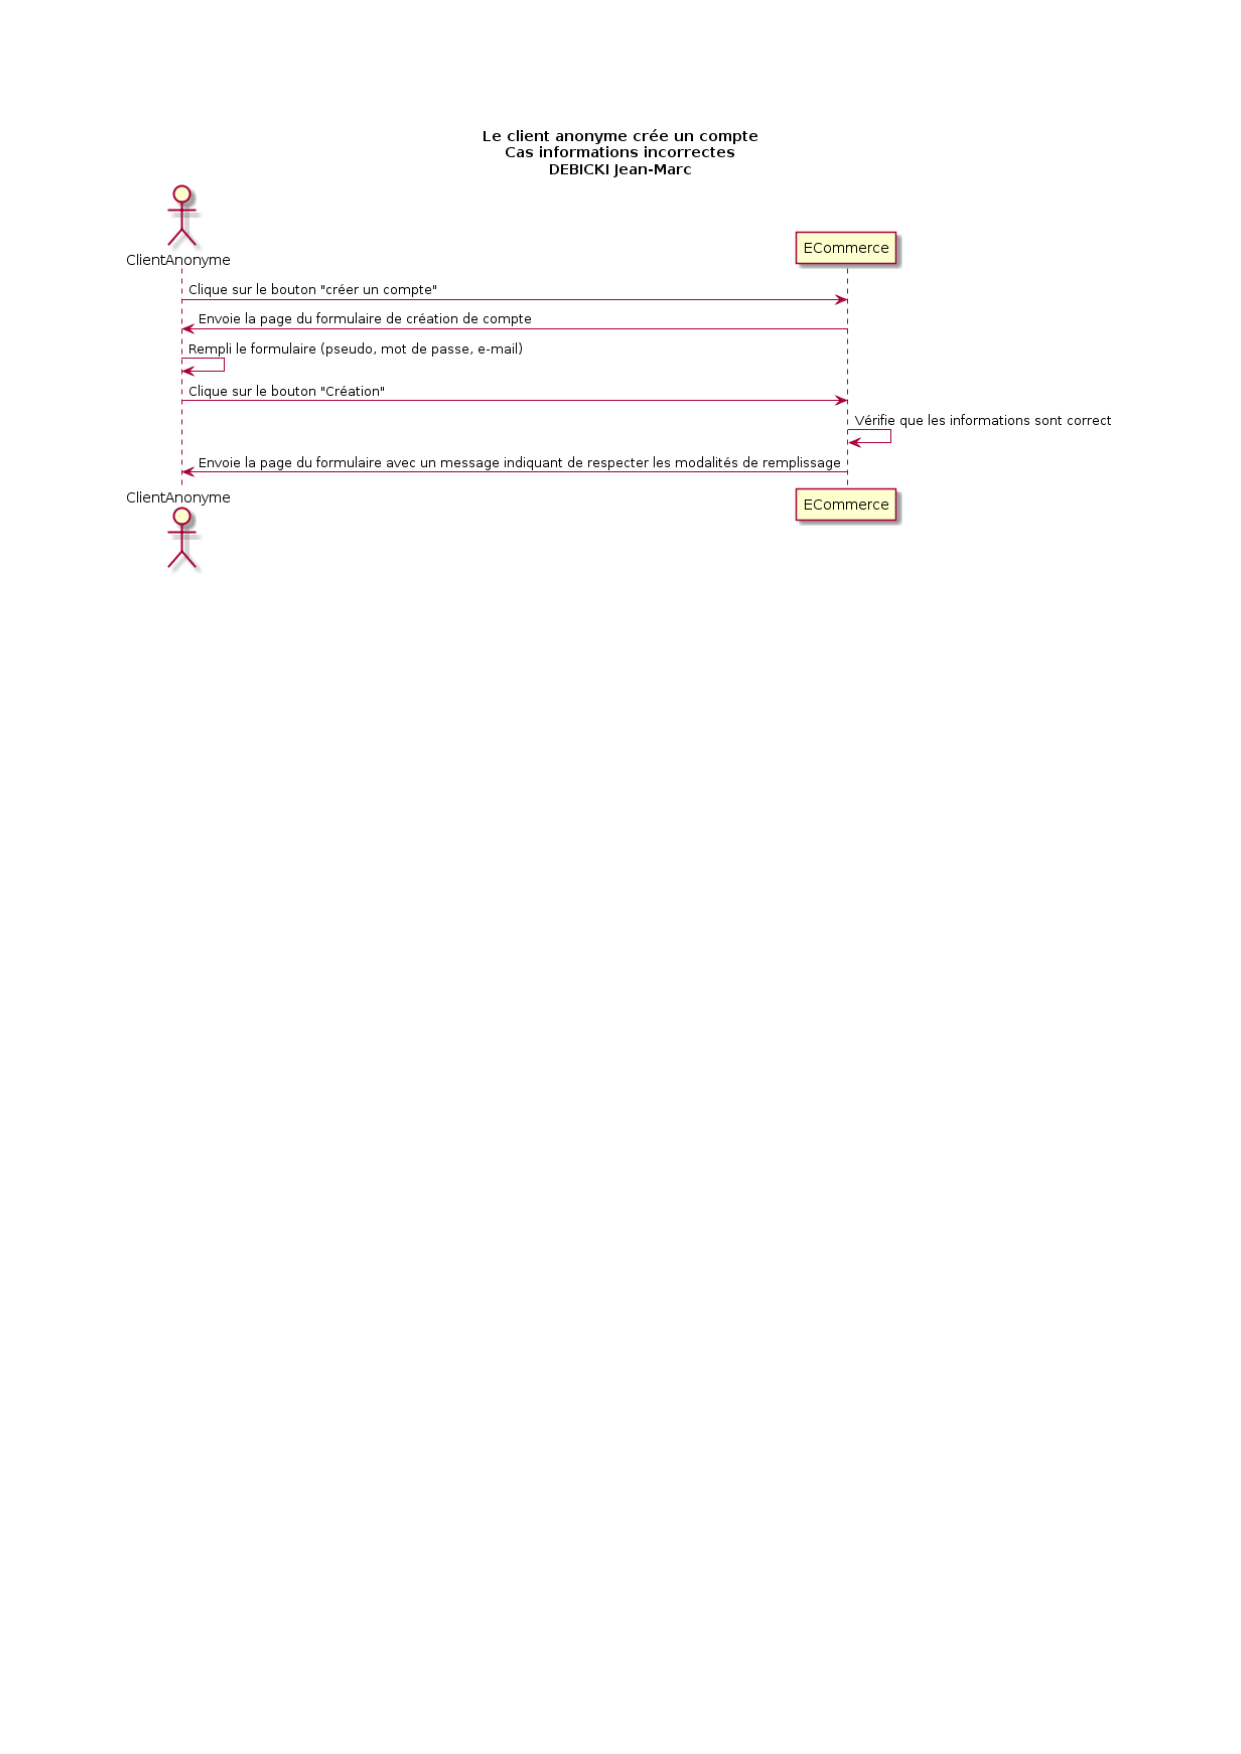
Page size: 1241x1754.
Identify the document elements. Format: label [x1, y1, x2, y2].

picture [118, 118, 1123, 577]
